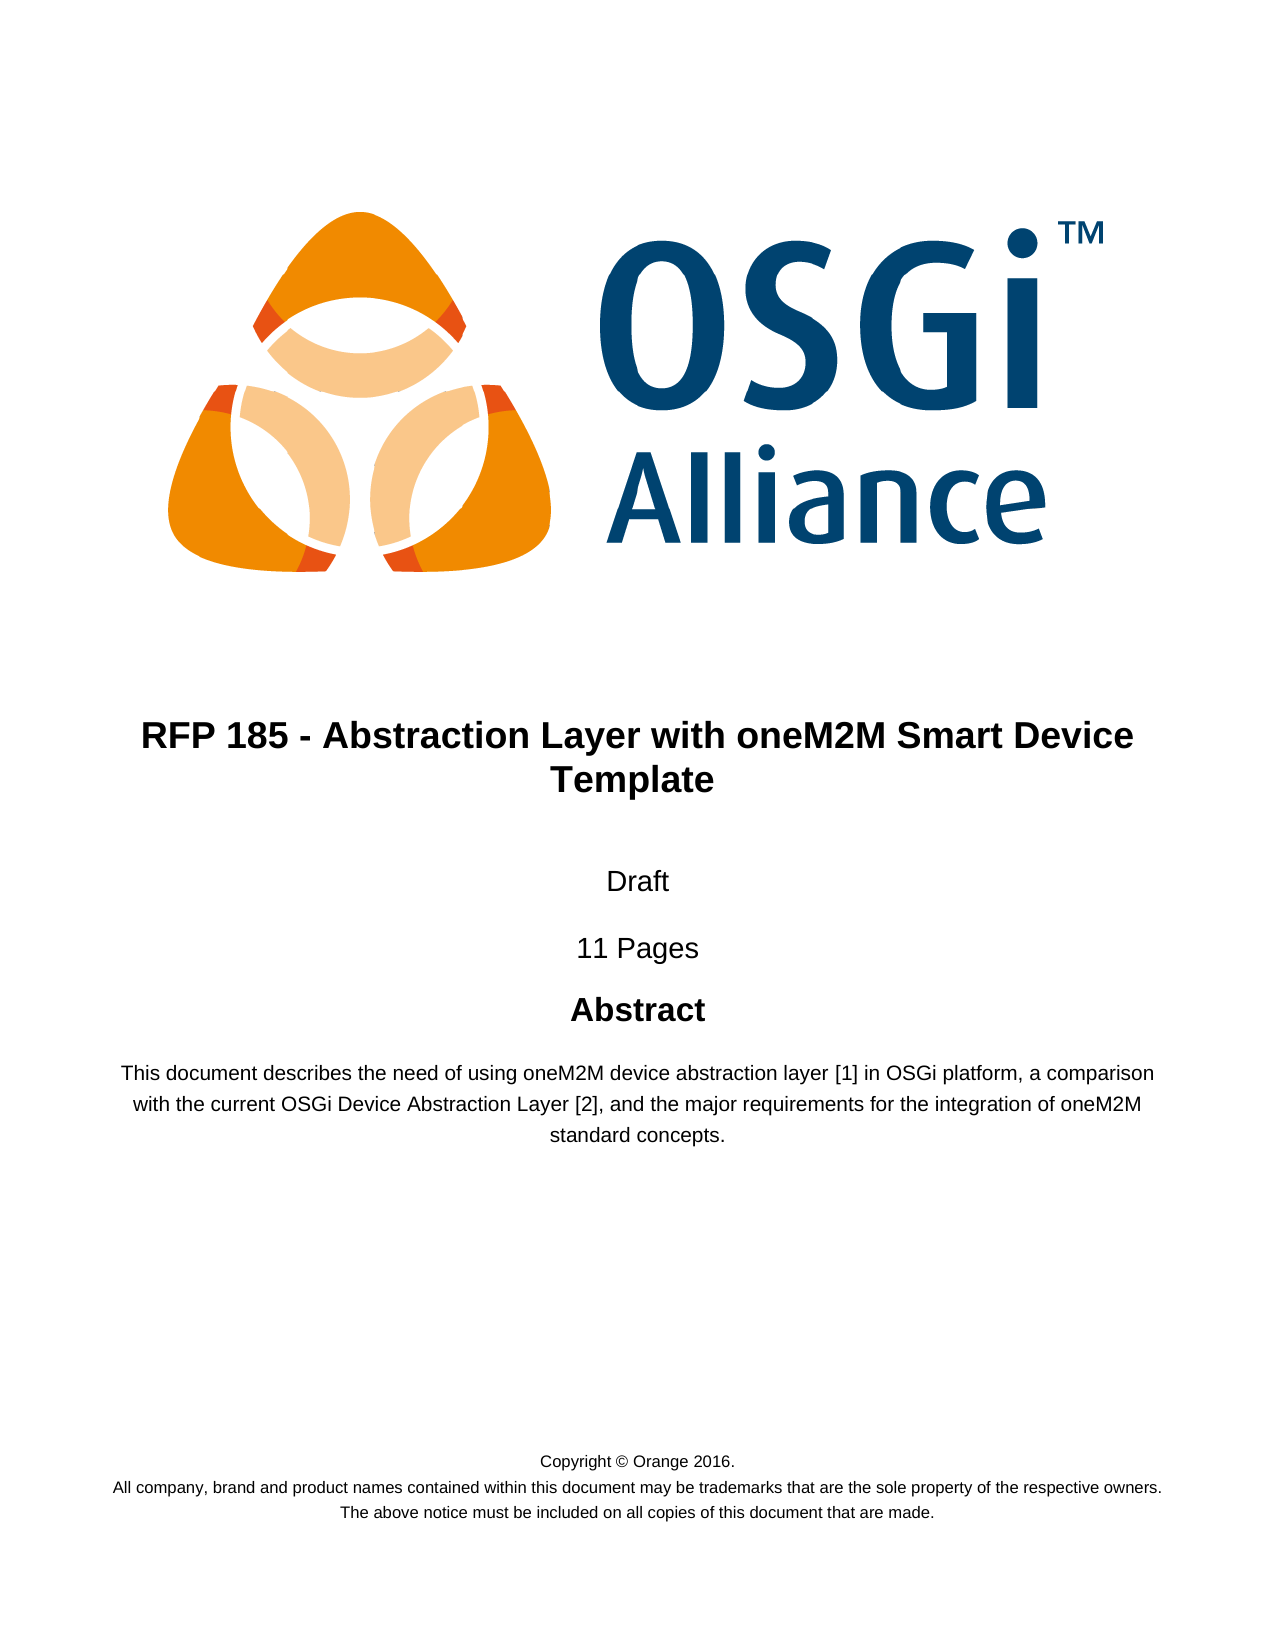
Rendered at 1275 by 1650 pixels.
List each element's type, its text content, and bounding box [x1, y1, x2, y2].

title Draft 11 Pages [112, 864, 1162, 965]
text Abstract [112, 990, 1162, 1028]
picture [112, 158, 1163, 626]
text This document describes the need of using oneM2M device abstraction layer [1]. in OSGi platform, a comparison with the current OSGi Device Abstraction Layer [2]., and the major requirements for the integration of oneM2M standard concepts. [112, 1053, 1162, 1147]
title RFP 185 - Abstraction Layer with oneM2M Smart Device Template [112, 714, 1162, 800]
